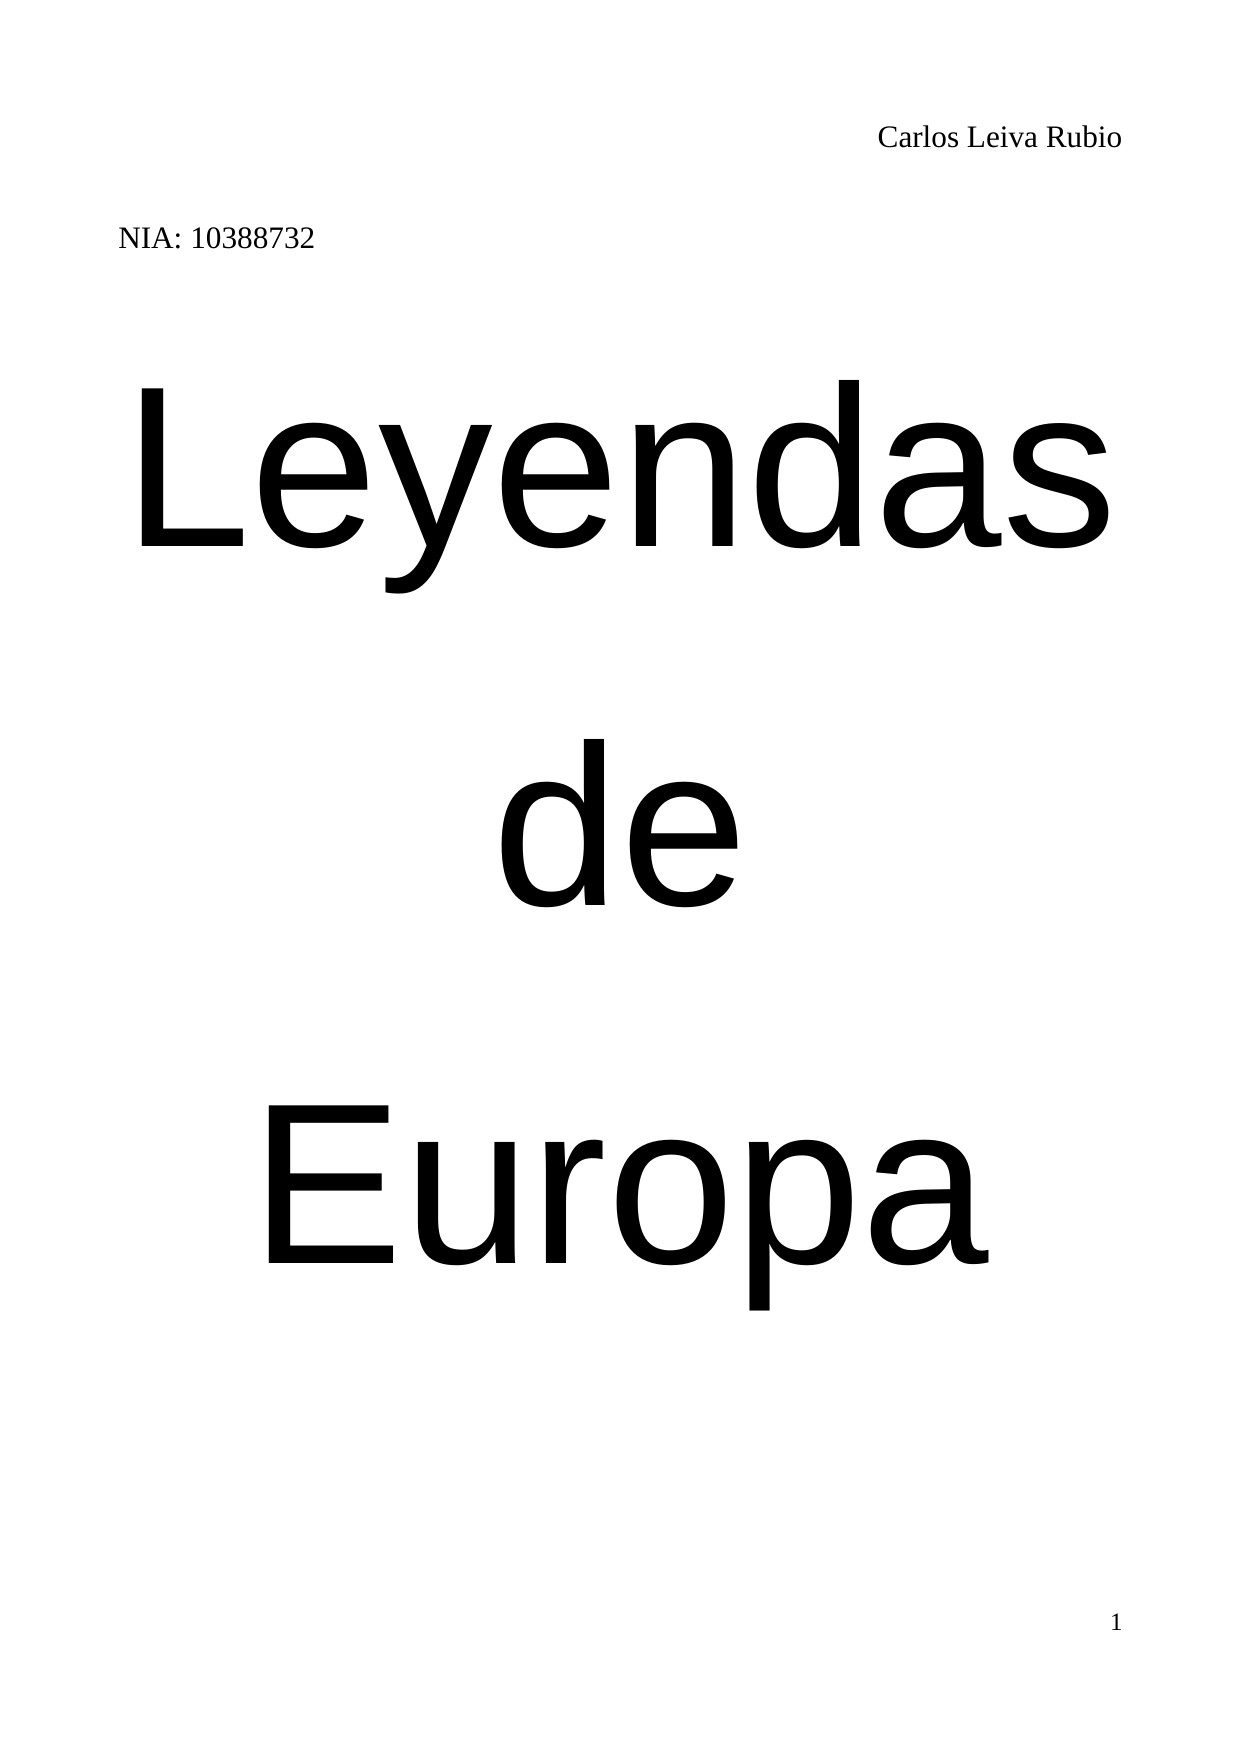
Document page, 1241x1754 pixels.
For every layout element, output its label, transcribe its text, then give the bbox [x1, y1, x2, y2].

text Europa [118, 1049, 1122, 1312]
text de [118, 690, 1122, 954]
text NIA: 10388732 [118, 219, 1122, 255]
text Leyendas [118, 332, 1122, 595]
